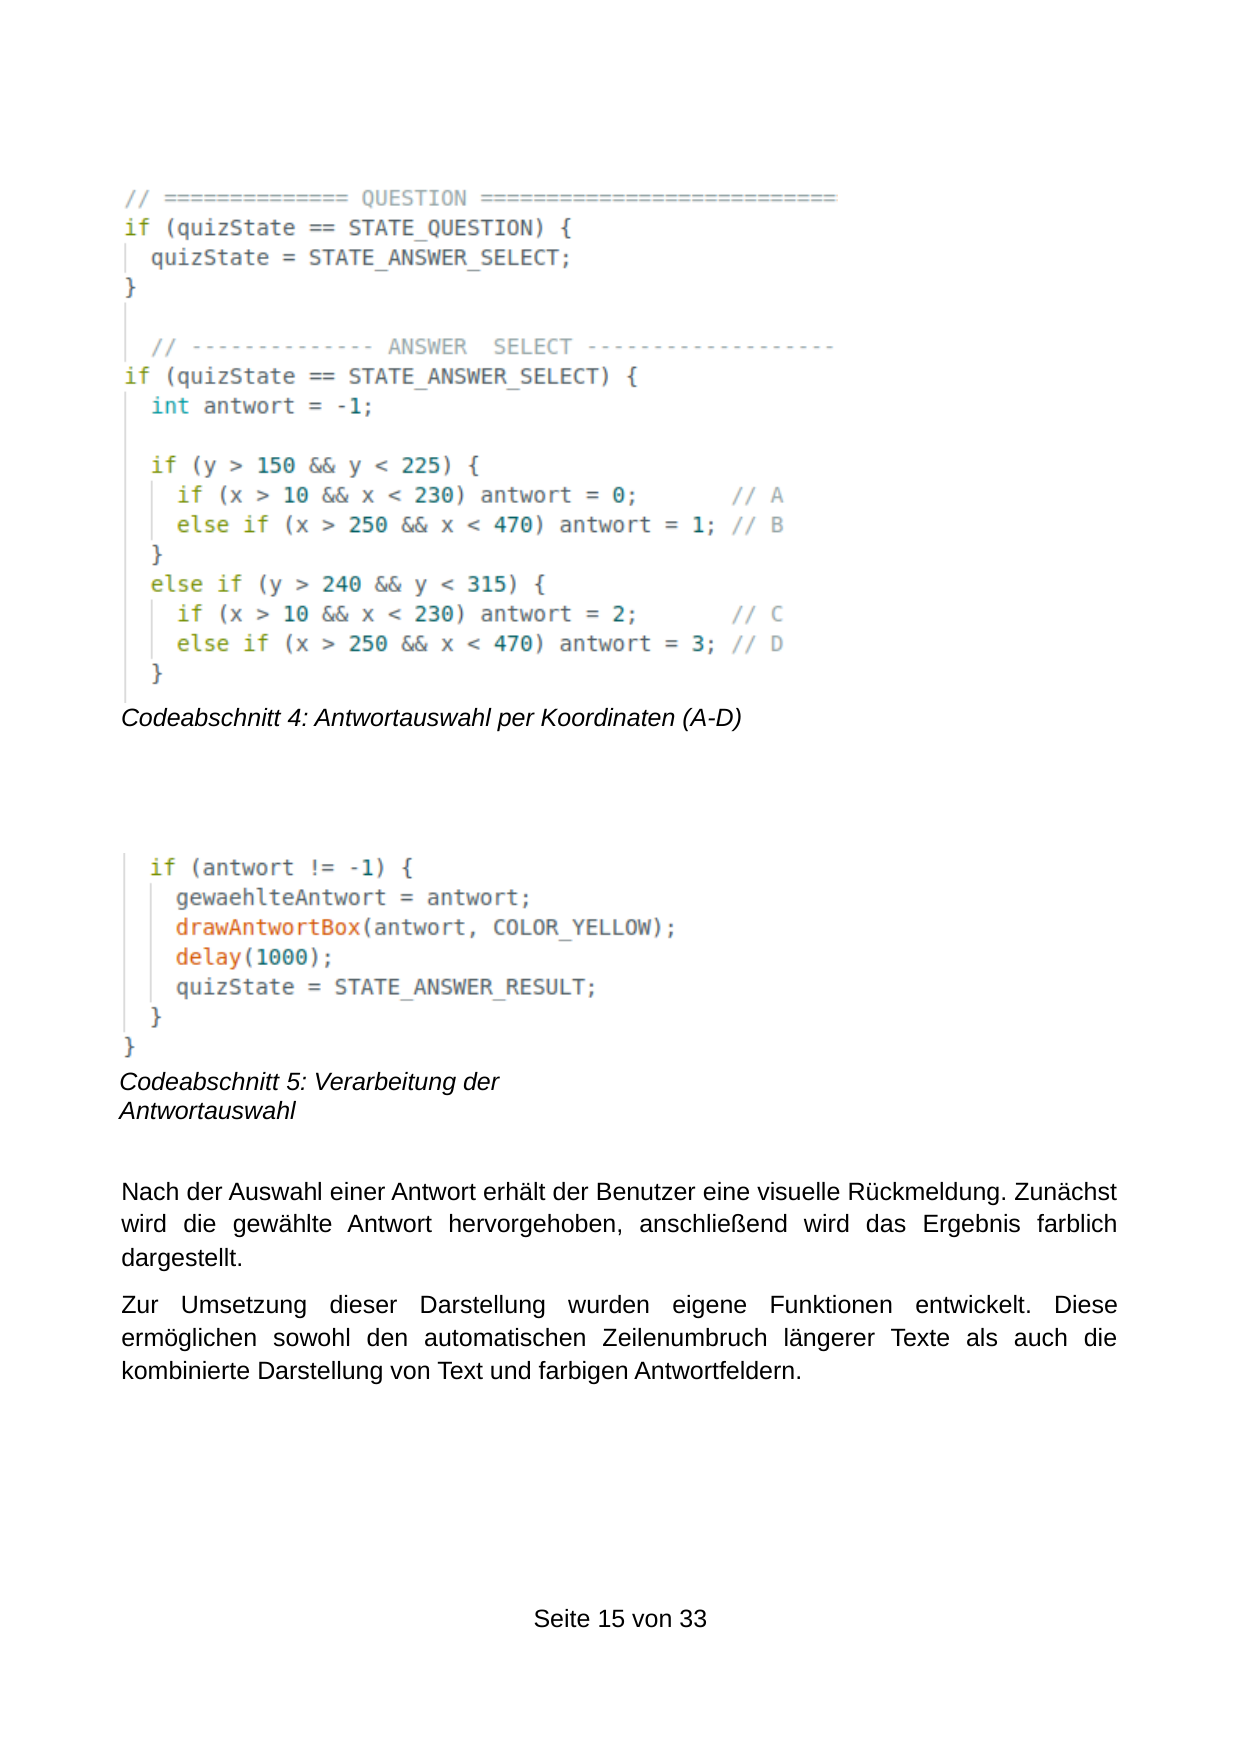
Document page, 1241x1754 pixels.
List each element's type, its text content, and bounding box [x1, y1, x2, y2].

picture [120, 184, 838, 703]
text Zur Umsetzung dieser Darstellung wurden eigene Funktionen entwickelt. Diese ermöglichen sowohl den automatischen Zeilenumbruch längerer Texte als auch die kombinierte Darstellung von Text und farbigen Antwortfeldern. [121, 1290, 1119, 1385]
picture [119, 853, 680, 1067]
text Codeabschnitt 4: Antwortauswahl per Koordinaten (A-D) [121, 703, 838, 732]
text Codeabschnitt 5: Verarbeitung der Antwortauswahl [119, 1067, 680, 1124]
text Nach der Auswahl einer Antwort erhält der Benutzer eine visuelle Rückmeldung. Zunächst wird die gewählte Antwort hervorgehoben, anschließend wird das Ergebnis farblich dargestellt. [121, 1176, 1119, 1271]
